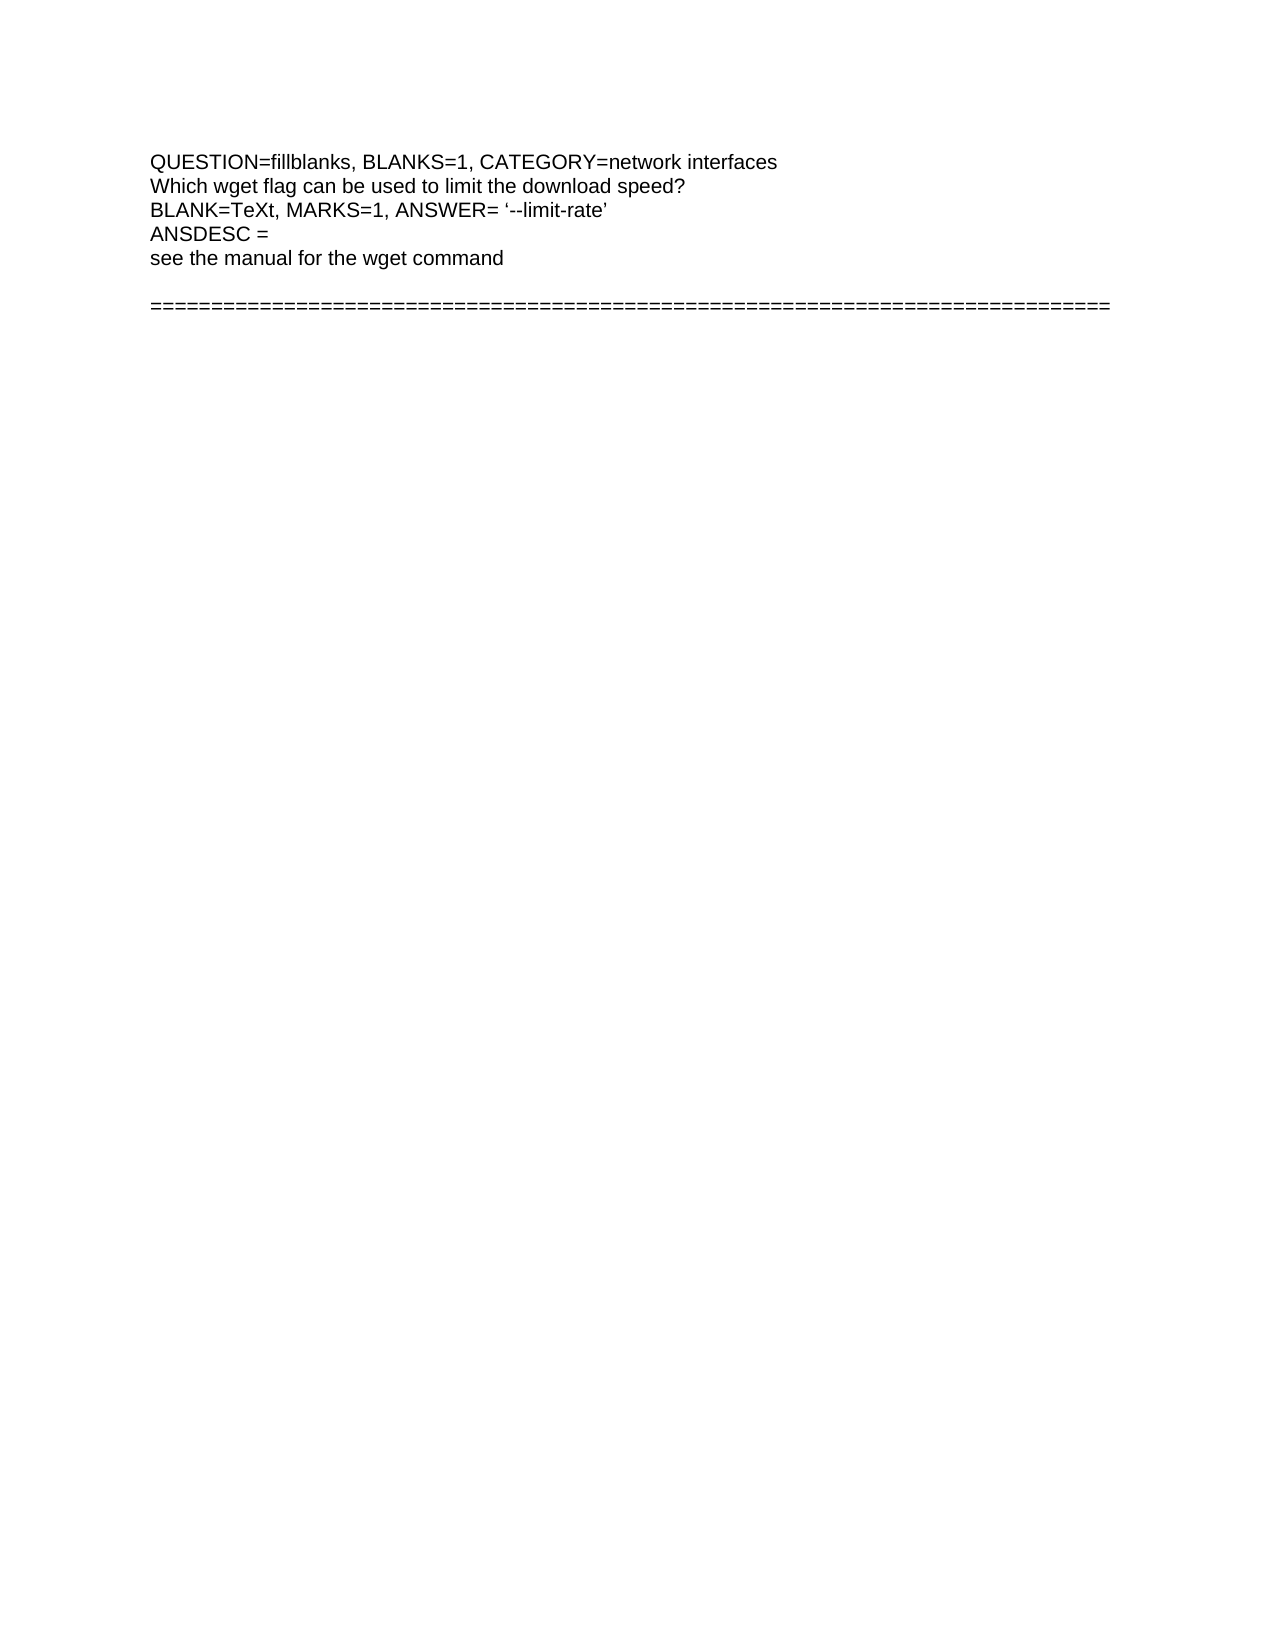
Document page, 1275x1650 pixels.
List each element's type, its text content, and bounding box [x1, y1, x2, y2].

text see the manual for the wget command [150, 246, 1125, 270]
text Which wget flag can be used to limit the download speed? [150, 174, 1125, 198]
text QUESTION=fillblanks, BLANKS=1, CATEGORY=network interfaces [150, 150, 1125, 174]
text BLANK=TeXt, MARKS=1, ANSWER= ‘--limit-rate’ [150, 198, 1125, 222]
list =============================================================================== [150, 294, 1125, 318]
text ANSDESC = [150, 222, 1125, 246]
